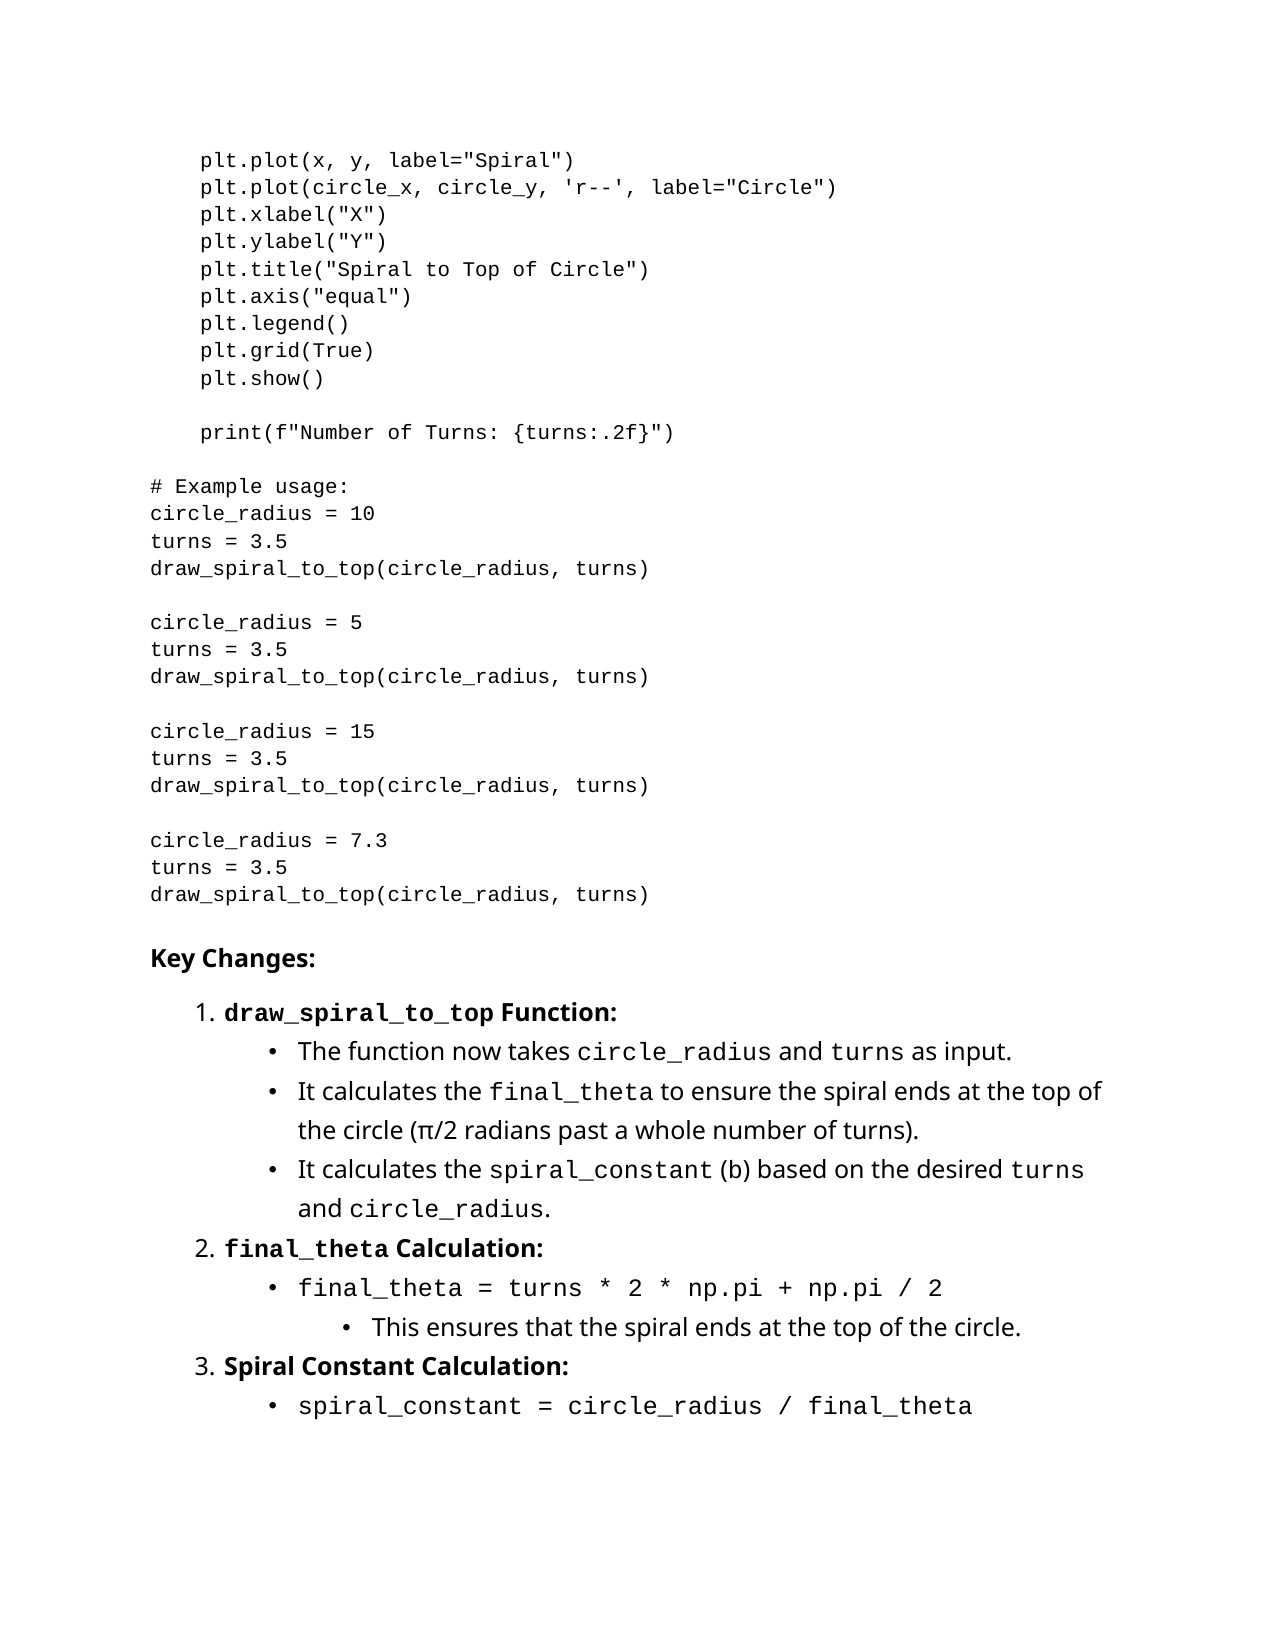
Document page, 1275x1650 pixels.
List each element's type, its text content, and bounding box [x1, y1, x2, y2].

text draw_spiral_to_top(circle_radius, turns) [150, 558, 1125, 581]
text plt.show() [150, 367, 1125, 391]
text circle_radius = 5 [150, 612, 1125, 636]
text draw_spiral_to_top(circle_radius, turns) [150, 667, 1125, 690]
text plt.ylabel("Y") [150, 232, 1125, 255]
text plt.title("Spiral to Top of Circle") [150, 259, 1125, 282]
list This ensures that the spiral ends at the top of the circle. [342, 1309, 1125, 1343]
text plt.grid(True) [150, 340, 1125, 364]
text # Example usage: [150, 476, 1125, 500]
text turns = 3.5 [150, 857, 1125, 881]
text draw_spiral_to_top(circle_radius, turns) [150, 884, 1125, 908]
list It calculates the spiral_constant (b) based on the desired turns and circle_radius. [268, 1152, 1125, 1225]
text turns = 3.5 [150, 748, 1125, 772]
text Key Changes: [150, 941, 1125, 975]
text circle_radius = 15 [150, 721, 1125, 744]
text print(f"Number of Turns: {turns:.2f}") [150, 422, 1125, 446]
list It calculates the final_theta to ensure the spiral ends at the top of the circle (π/2 radians past a whole number of turns). [268, 1073, 1125, 1147]
text turns = 3.5 [150, 639, 1125, 663]
text plt.plot(x, y, label="Spiral") [150, 150, 1125, 174]
list final_theta Calculation: [194, 1231, 1125, 1265]
list draw_spiral_to_top Function: [194, 994, 1125, 1029]
text turns = 3.5 [150, 531, 1125, 554]
text circle_radius = 7.3 [150, 830, 1125, 853]
list The function now takes circle_radius and turns as input. [268, 1034, 1125, 1068]
text plt.legend() [150, 313, 1125, 337]
text plt.xlabel("X") [150, 204, 1125, 228]
text draw_spiral_to_top(circle_radius, turns) [150, 775, 1125, 799]
text circle_radius = 10 [150, 503, 1125, 527]
text plt.axis("equal") [150, 286, 1125, 309]
list final_theta = turns * 2 * np.pi + np.pi / 2 [268, 1270, 1125, 1304]
text plt.plot(circle_x, circle_y, 'r--', label="Circle") [150, 177, 1125, 201]
list spiral_constant = circle_radius / final_theta [268, 1388, 1125, 1422]
list Spiral Constant Calculation: [194, 1348, 1125, 1382]
